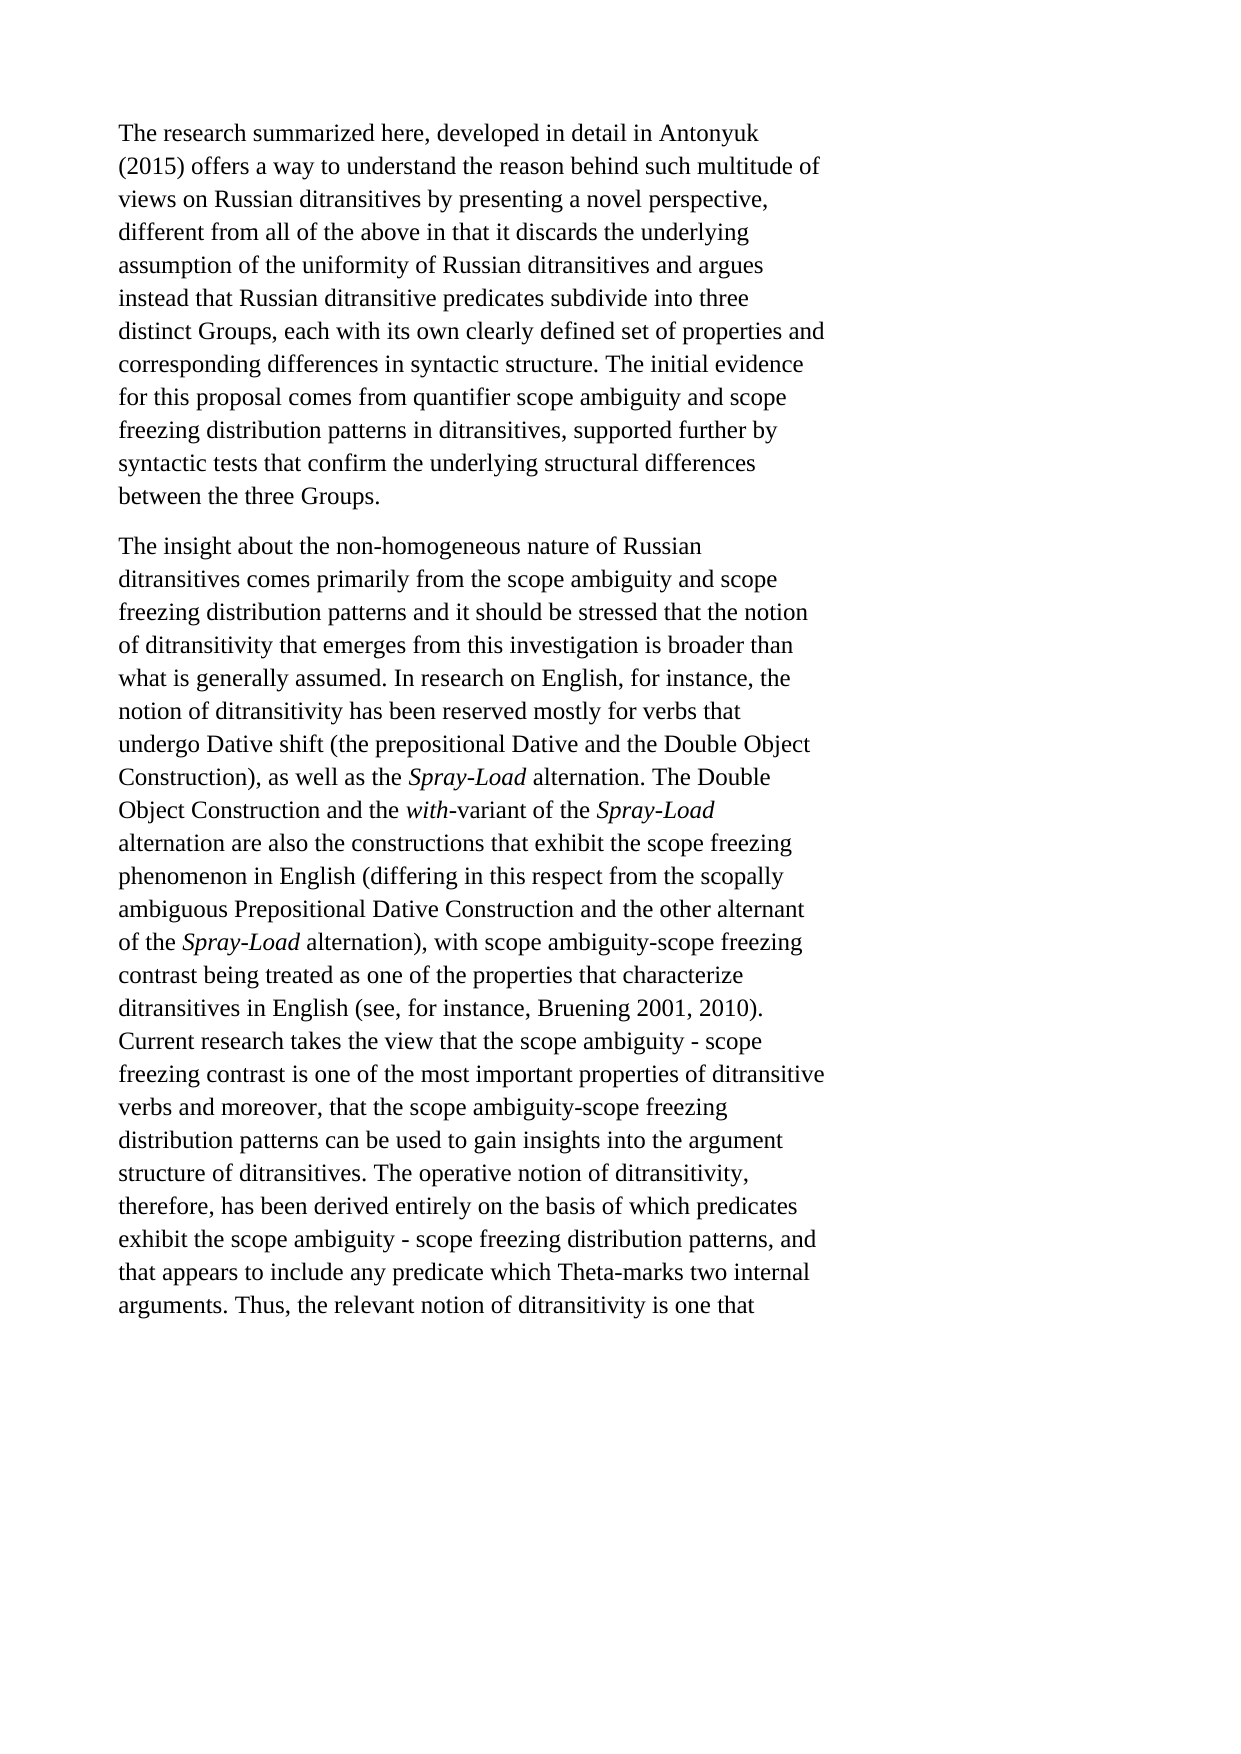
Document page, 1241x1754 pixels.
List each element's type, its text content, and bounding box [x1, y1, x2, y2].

text The insight about the non-homogeneous nature of Russian ditransitives comes primarily from the scope ambiguity and scope freezing distribution patterns and it should be stressed that the notion of ditransitivity that emerges from this investigation is broader than what is generally assumed. In research on English, for instance, the notion of ditransitivity has been reserved mostly for verbs that undergo Dative shift (the prepositional Dative and the Double Object Construction), as well as the Spray-Load alternation. The Double Object Construction and the with-variant of the Spray-Load alternation are also the constructions that exhibit the scope freezing phenomenon in English (differing in this respect from the scopally ambiguous Prepositional Dative Construction and the other alternant of the Spray-Load alternation), with scope ambiguity-scope freezing contrast being treated as one of the properties that characterize ditransitives in English (see, for instance, Bruening 2001, 2010). Current research takes the view that the scope ambiguity - scope freezing contrast is one of the most important properties of ditransitive verbs and moreover, that the scope ambiguity-scope freezing distribution patterns can be used to gain insights into the argument structure of ditransitives. The operative notion of ditransitivity, therefore, has been derived entirely on the basis of which predicates exhibit the scope ambiguity - scope freezing distribution patterns, and that appears to include any predicate which Theta-marks two internal arguments. Thus, the relevant notion of ditransitivity is one that [118, 531, 827, 1319]
text The research summarized here, developed in detail in Antonyuk (2015) offers a way to understand the reason behind such multitude of views on Russian ditransitives by presenting a novel perspective, different from all of the above in that it discards the underlying assumption of the uniformity of Russian ditransitives and argues instead that Russian ditransitive predicates subdivide into three distinct Groups, each with its own clearly defined set of properties and corresponding differences in syntactic structure. The initial evidence for this proposal comes from quantifier scope ambiguity and scope freezing distribution patterns in ditransitives, supported further by syntactic tests that confirm the underlying structural differences between the three Groups. [118, 118, 827, 510]
